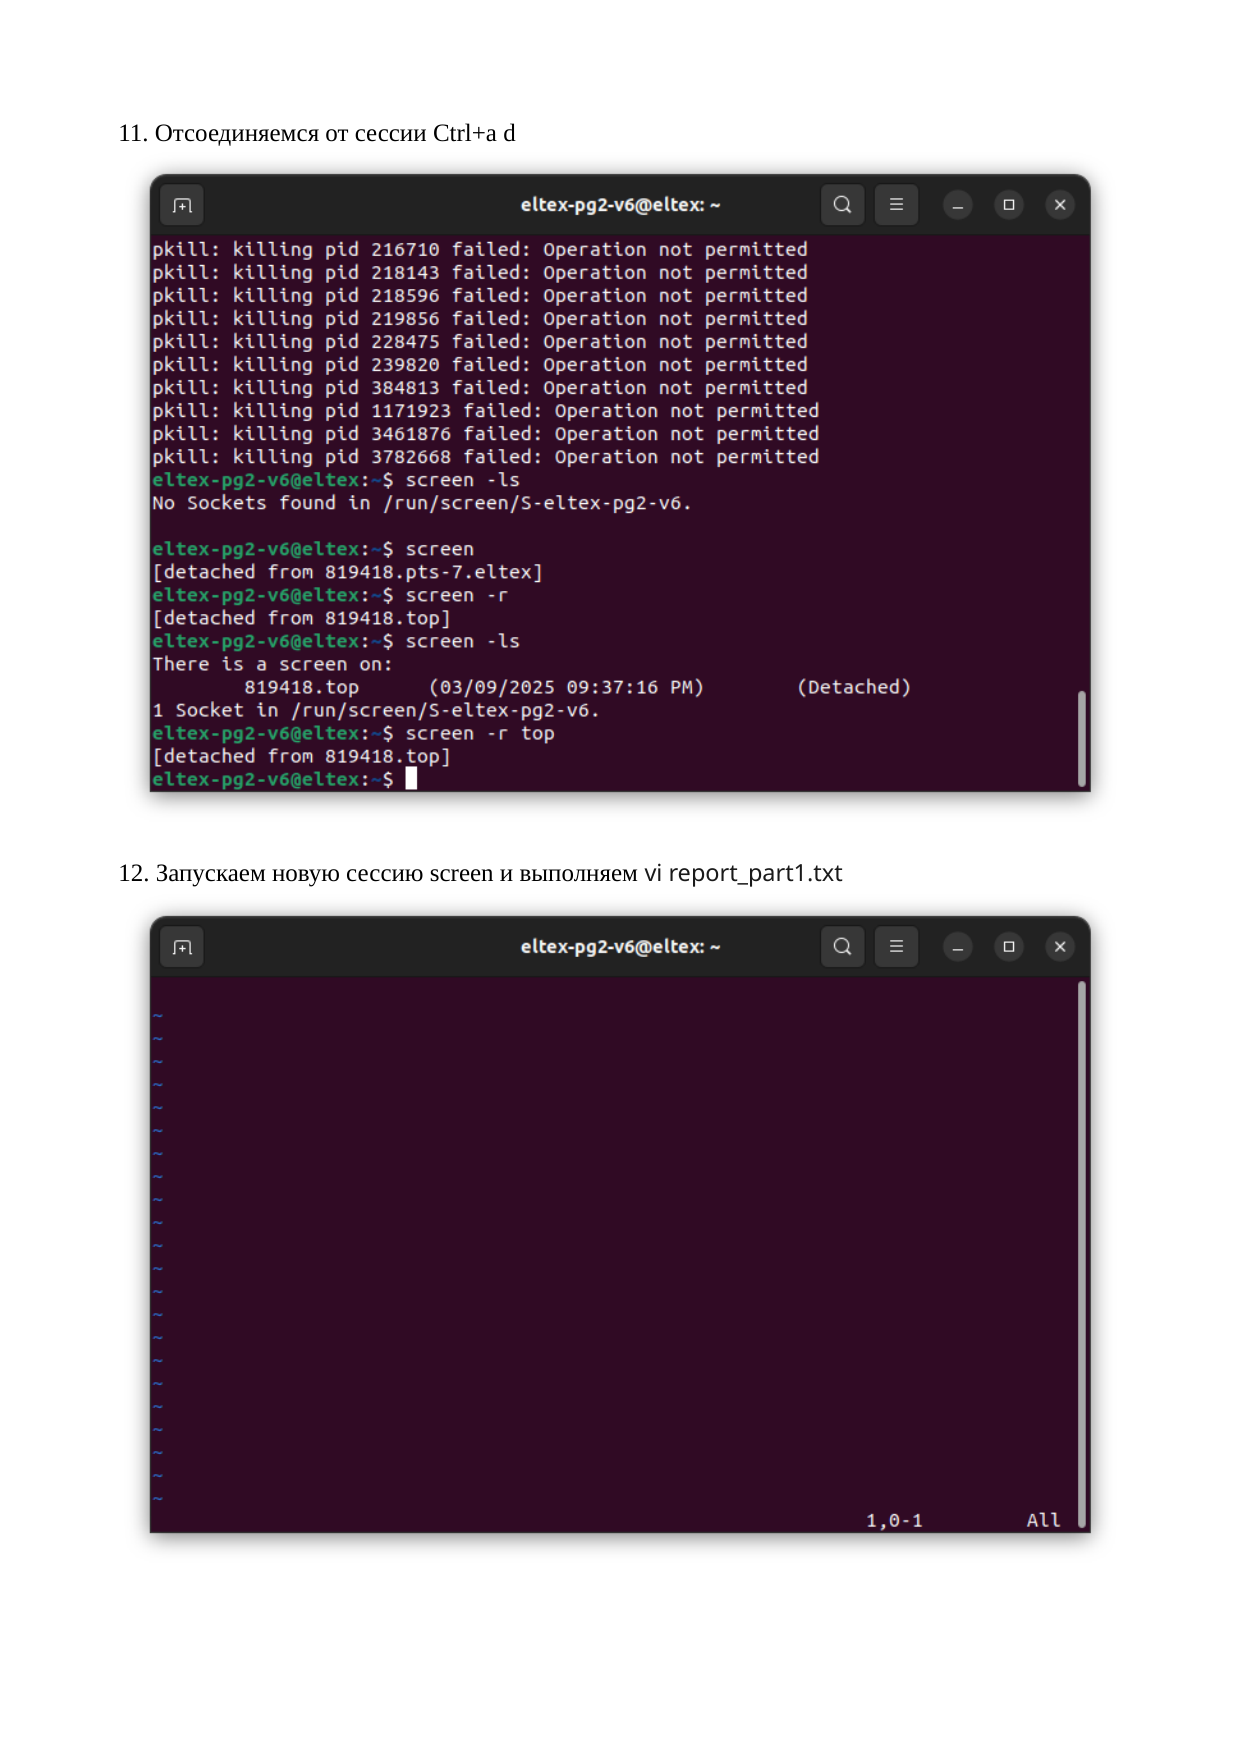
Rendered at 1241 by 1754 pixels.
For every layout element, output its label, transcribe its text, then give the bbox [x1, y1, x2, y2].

picture [118, 146, 1123, 828]
text 12. Запускаем новую сессию screen и выполняем vi report_part1.txt [118, 856, 1122, 888]
text 11. Отсоединяемся от сессии Ctrl+a d [118, 118, 1122, 146]
picture [118, 888, 1123, 1569]
